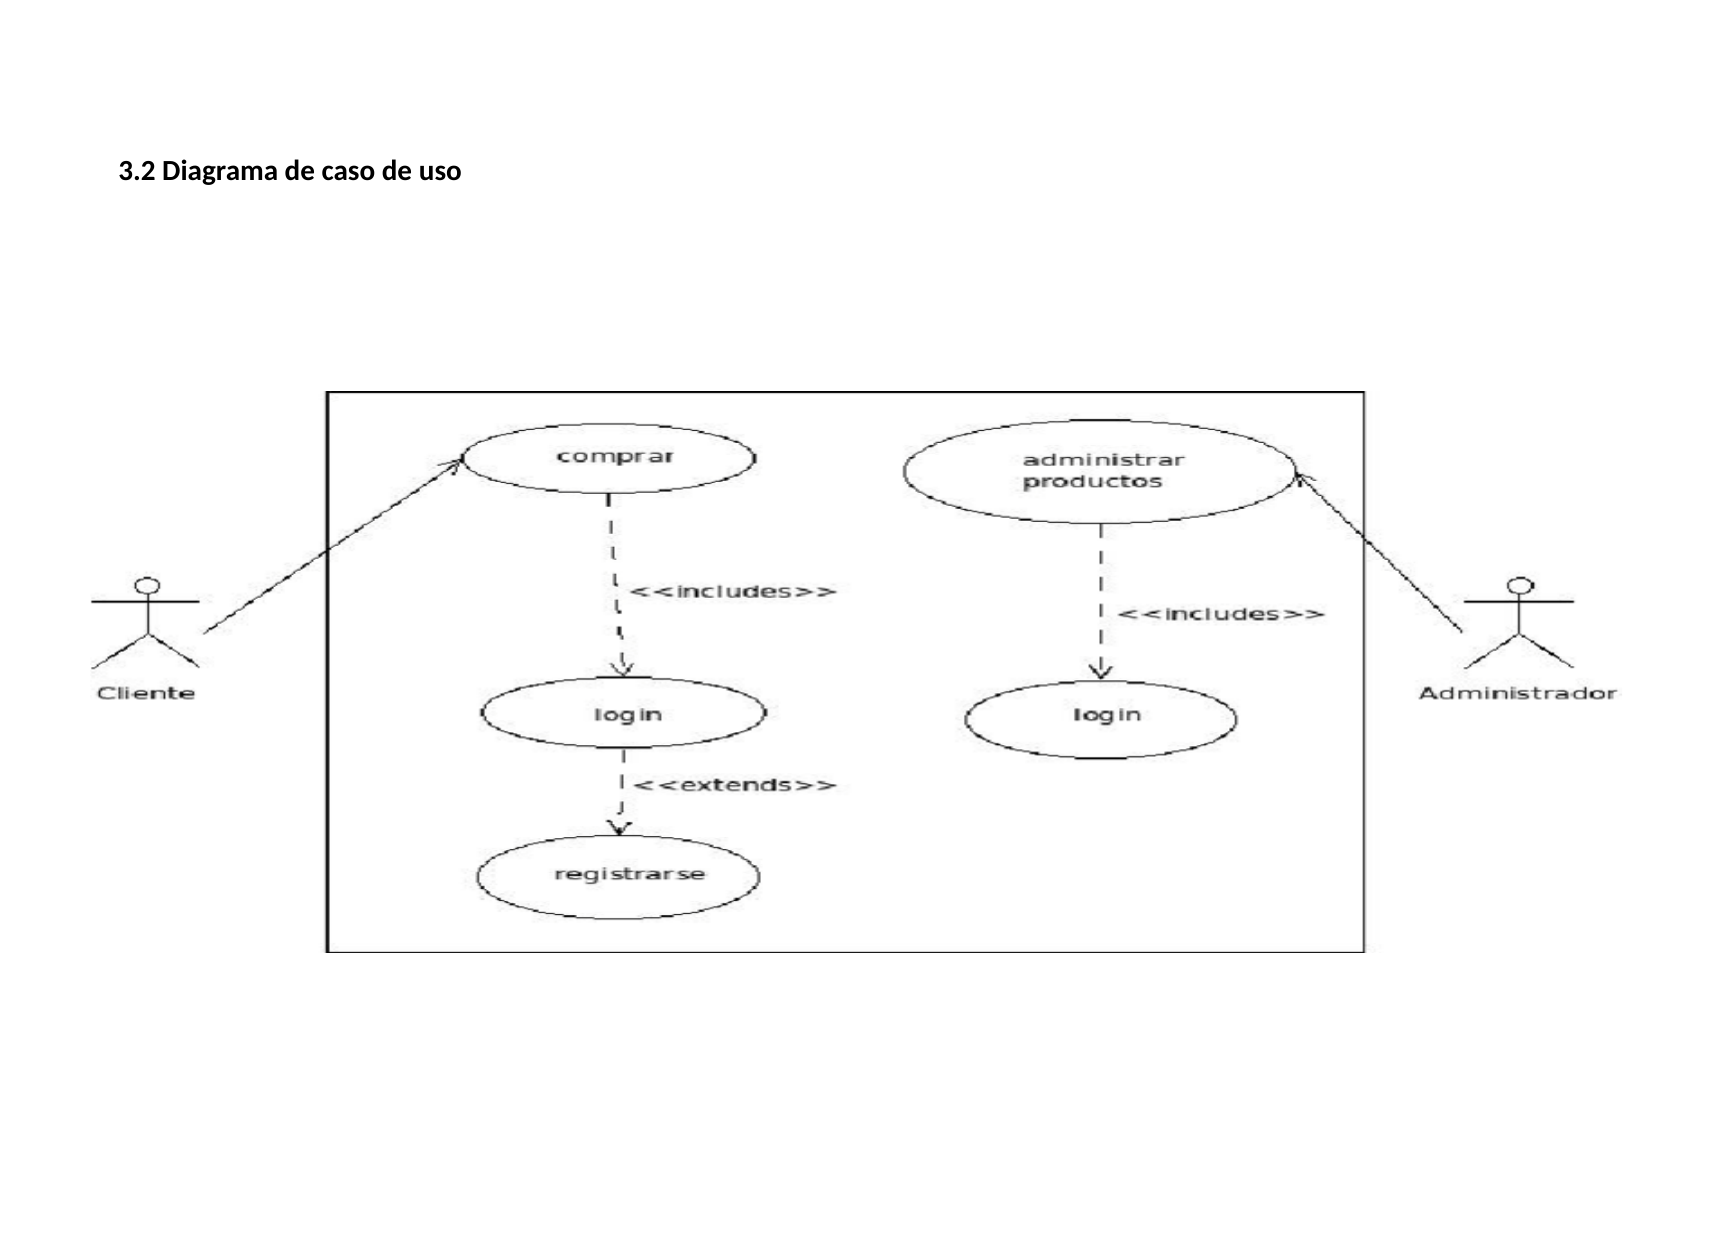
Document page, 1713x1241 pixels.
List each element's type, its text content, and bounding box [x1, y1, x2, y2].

picture [90, 391, 1623, 953]
text 3.2 Diagrama de caso de uso [118, 152, 1594, 187]
